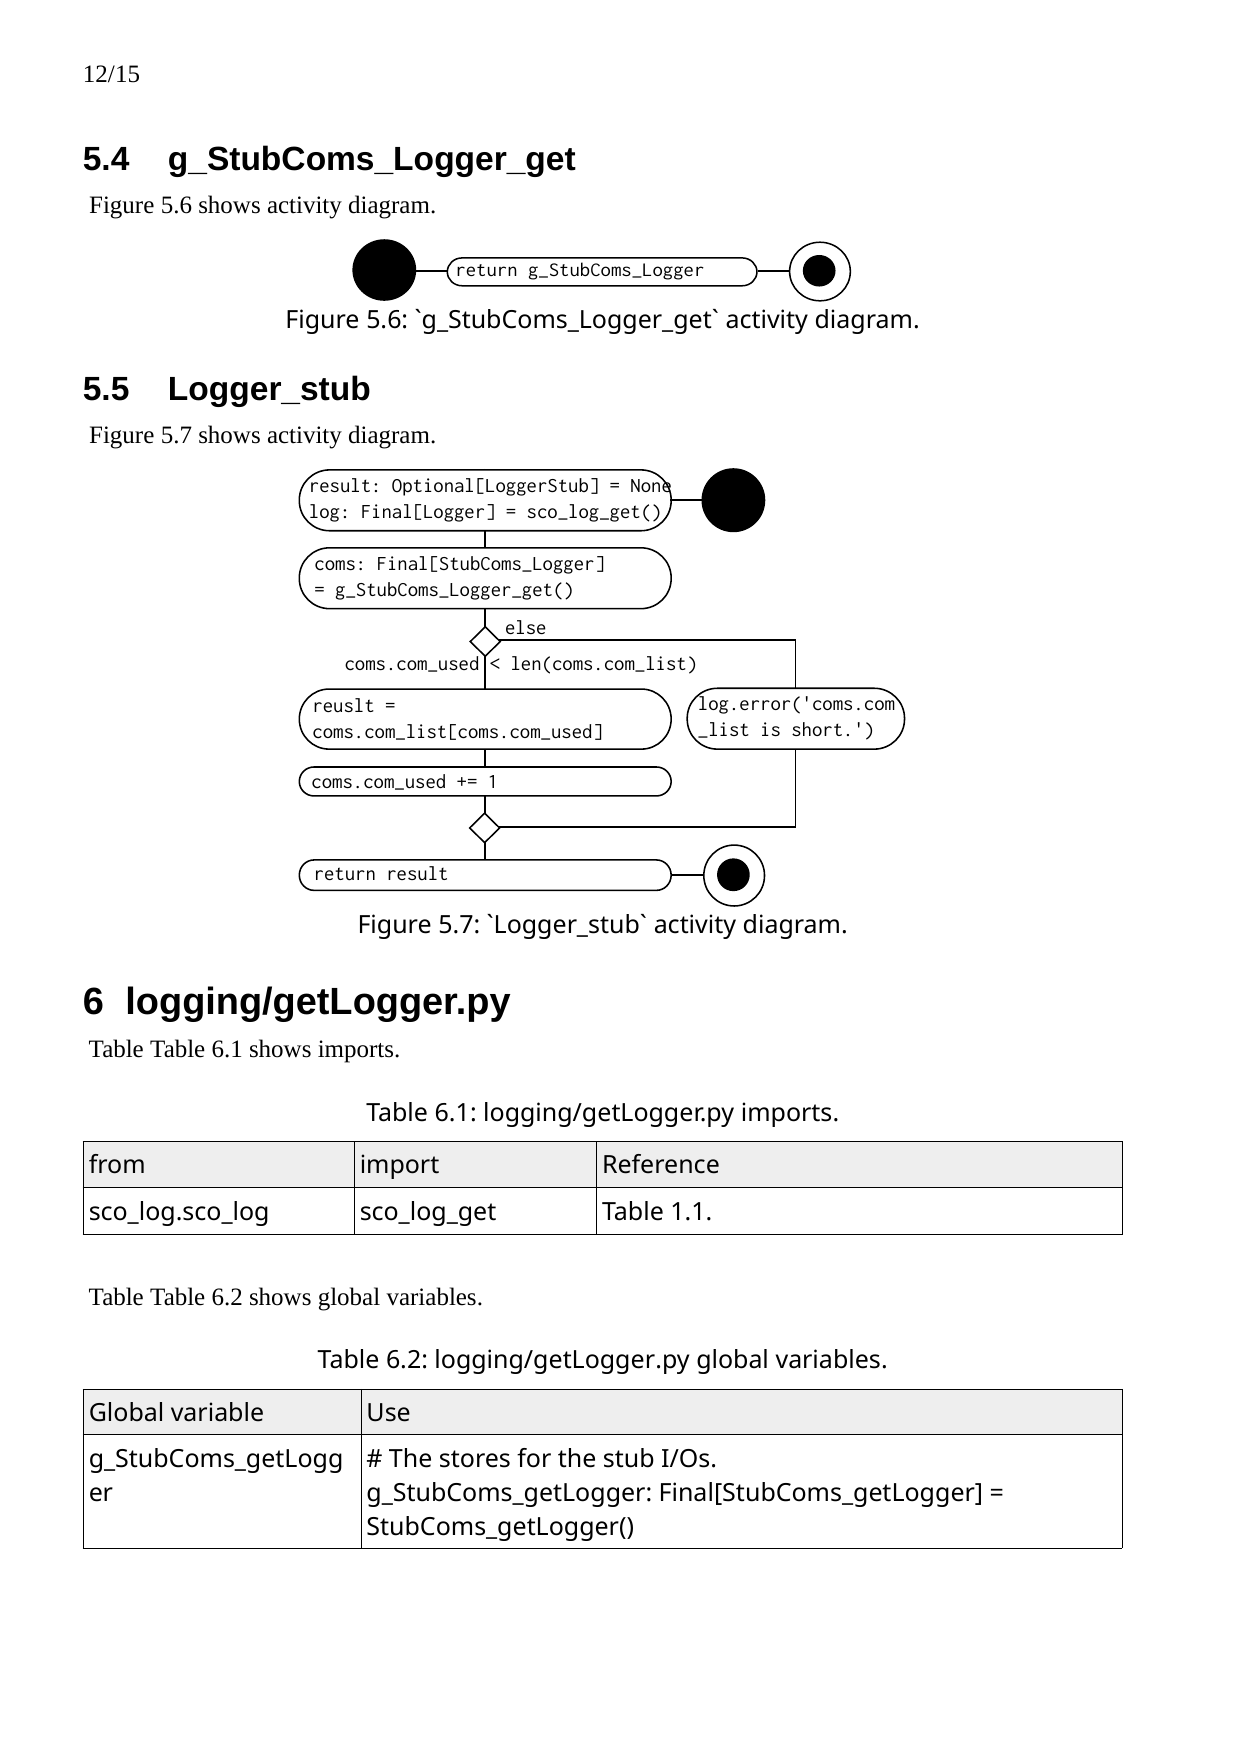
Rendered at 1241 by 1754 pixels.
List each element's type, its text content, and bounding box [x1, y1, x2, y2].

text Table 6.2: logging/getLogger.py global variables. [83, 1342, 1122, 1376]
text Figure 5.6 shows activity diagram. [83, 190, 1122, 219]
table_header import [355, 1142, 596, 1187]
table_header Use [362, 1390, 1122, 1434]
table_cell sco_log.sco_log [84, 1188, 354, 1233]
text Figure 5.6: `g_StubComs_Logger_get` activity diagram. [83, 250, 1122, 336]
subtitle logging/getLogger.py [83, 978, 1122, 1022]
table_header Reference [597, 1142, 1122, 1187]
text Figure 5.7: `Logger_stub` activity diagram. [83, 480, 1122, 941]
table_cell sco_log_get [355, 1188, 596, 1233]
text Table 6.2 shows global variables. [83, 1282, 1122, 1311]
table_cell # The stores for the stub I/Os. g_StubComs_getLogger: Final[StubComs_getLogger] = StubComs_getLogger() [362, 1435, 1122, 1548]
subtitle g_StubComs_Logger_get [83, 139, 1122, 177]
text Table 6.1: logging/getLogger.py imports. [83, 1095, 1122, 1129]
table_header Global variable [84, 1390, 361, 1434]
text Table 6.1 shows imports. [83, 1034, 1122, 1063]
text Figure 5.7 shows activity diagram. [83, 420, 1122, 449]
table_header from [84, 1142, 354, 1187]
table_cell Table 1.1. [597, 1188, 1122, 1233]
subtitle Logger_stub [83, 369, 1122, 408]
table_cell g_StubComs_getLogger [84, 1435, 361, 1548]
